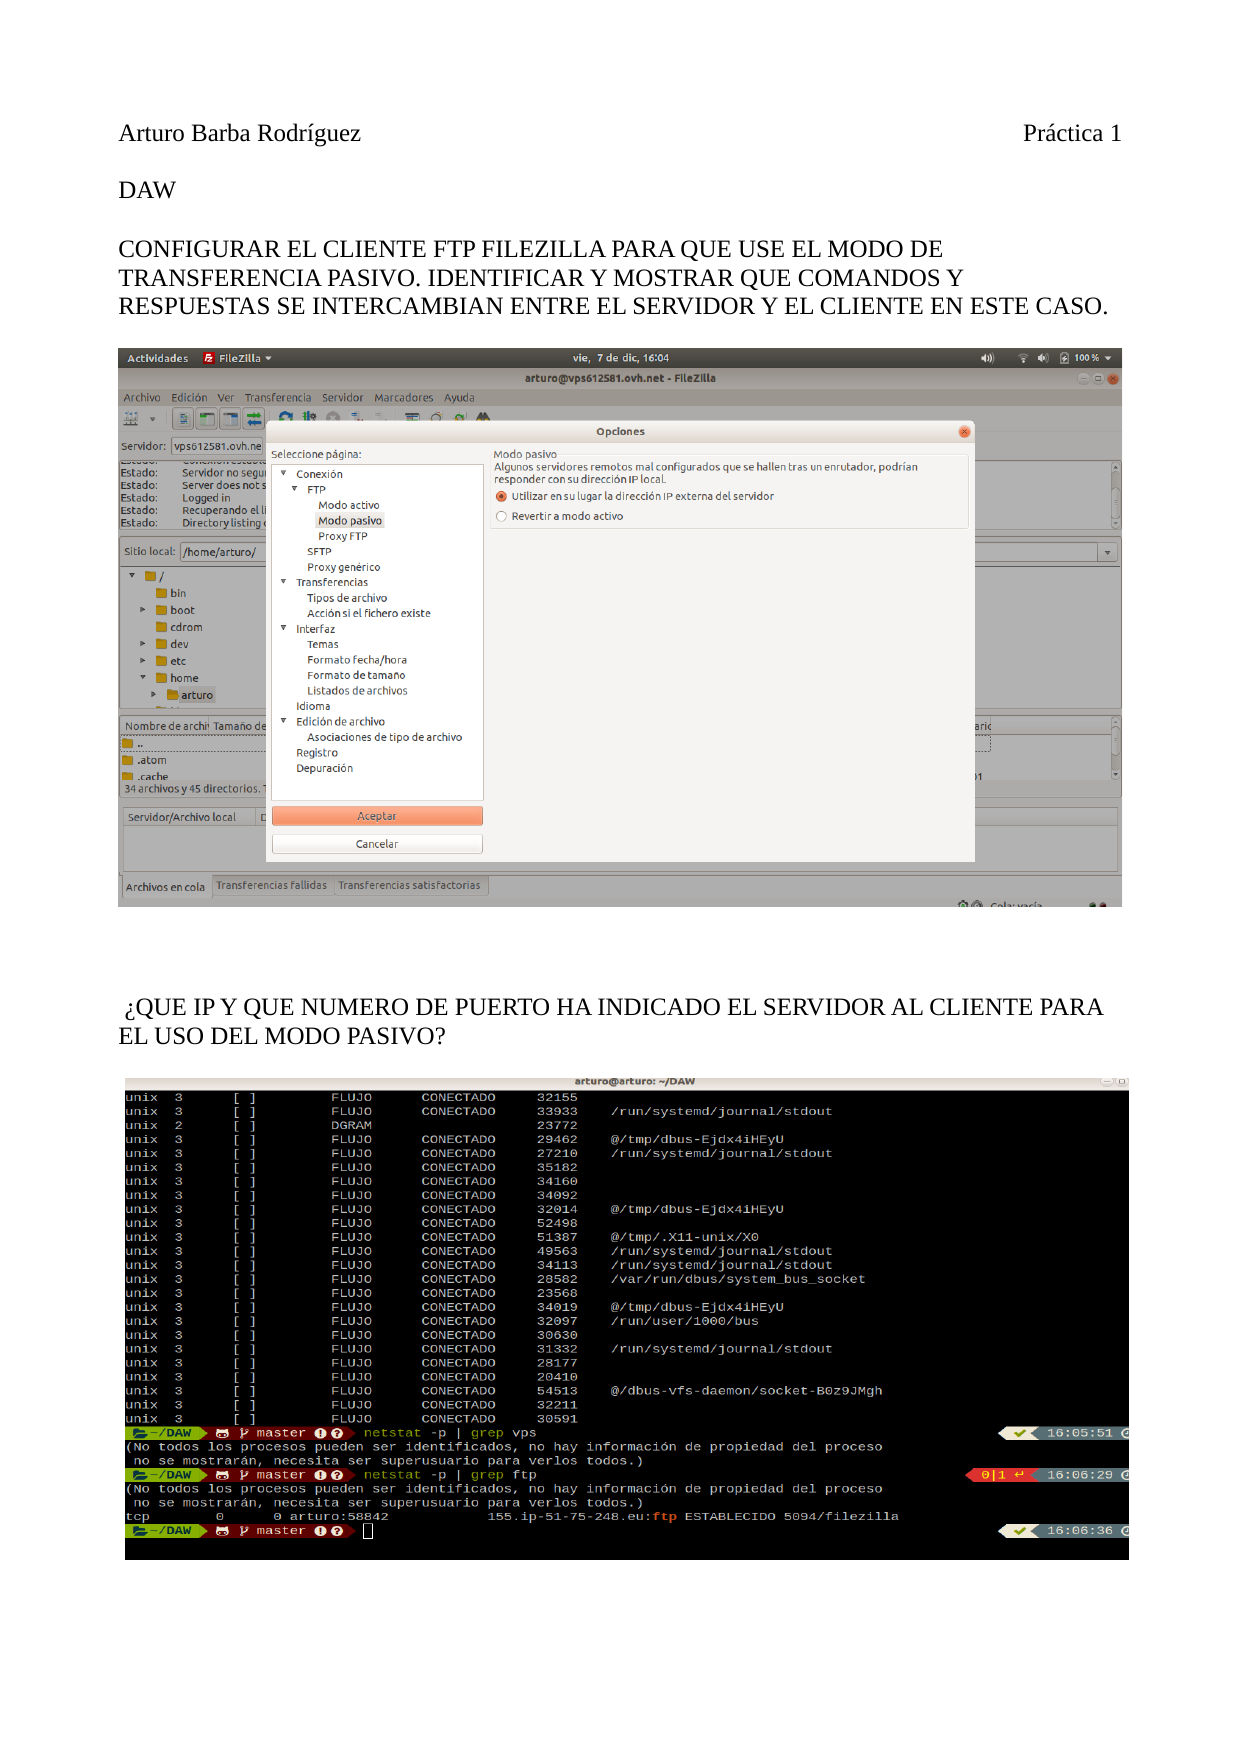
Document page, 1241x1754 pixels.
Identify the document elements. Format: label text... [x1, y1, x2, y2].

picture [118, 348, 1123, 907]
text CONFIGURAR EL CLIENTE FTP FILEZILLA PARA QUE USE EL MODO DE TRANSFERENCIA PASIVO. IDENTIFICAR Y MOSTRAR QUE COMANDOS Y RESPUESTAS SE INTERCAMBIAN ENTRE EL SERVIDOR Y EL CLIENTE EN ESTE CASO. [118, 234, 1122, 320]
picture [125, 1078, 1129, 1560]
text ¿QUE IP Y QUE NUMERO DE PUERTO HA INDICADO EL SERVIDOR AL CLIENTE PARA EL USO DEL MODO PASIVO? [118, 992, 1122, 1050]
